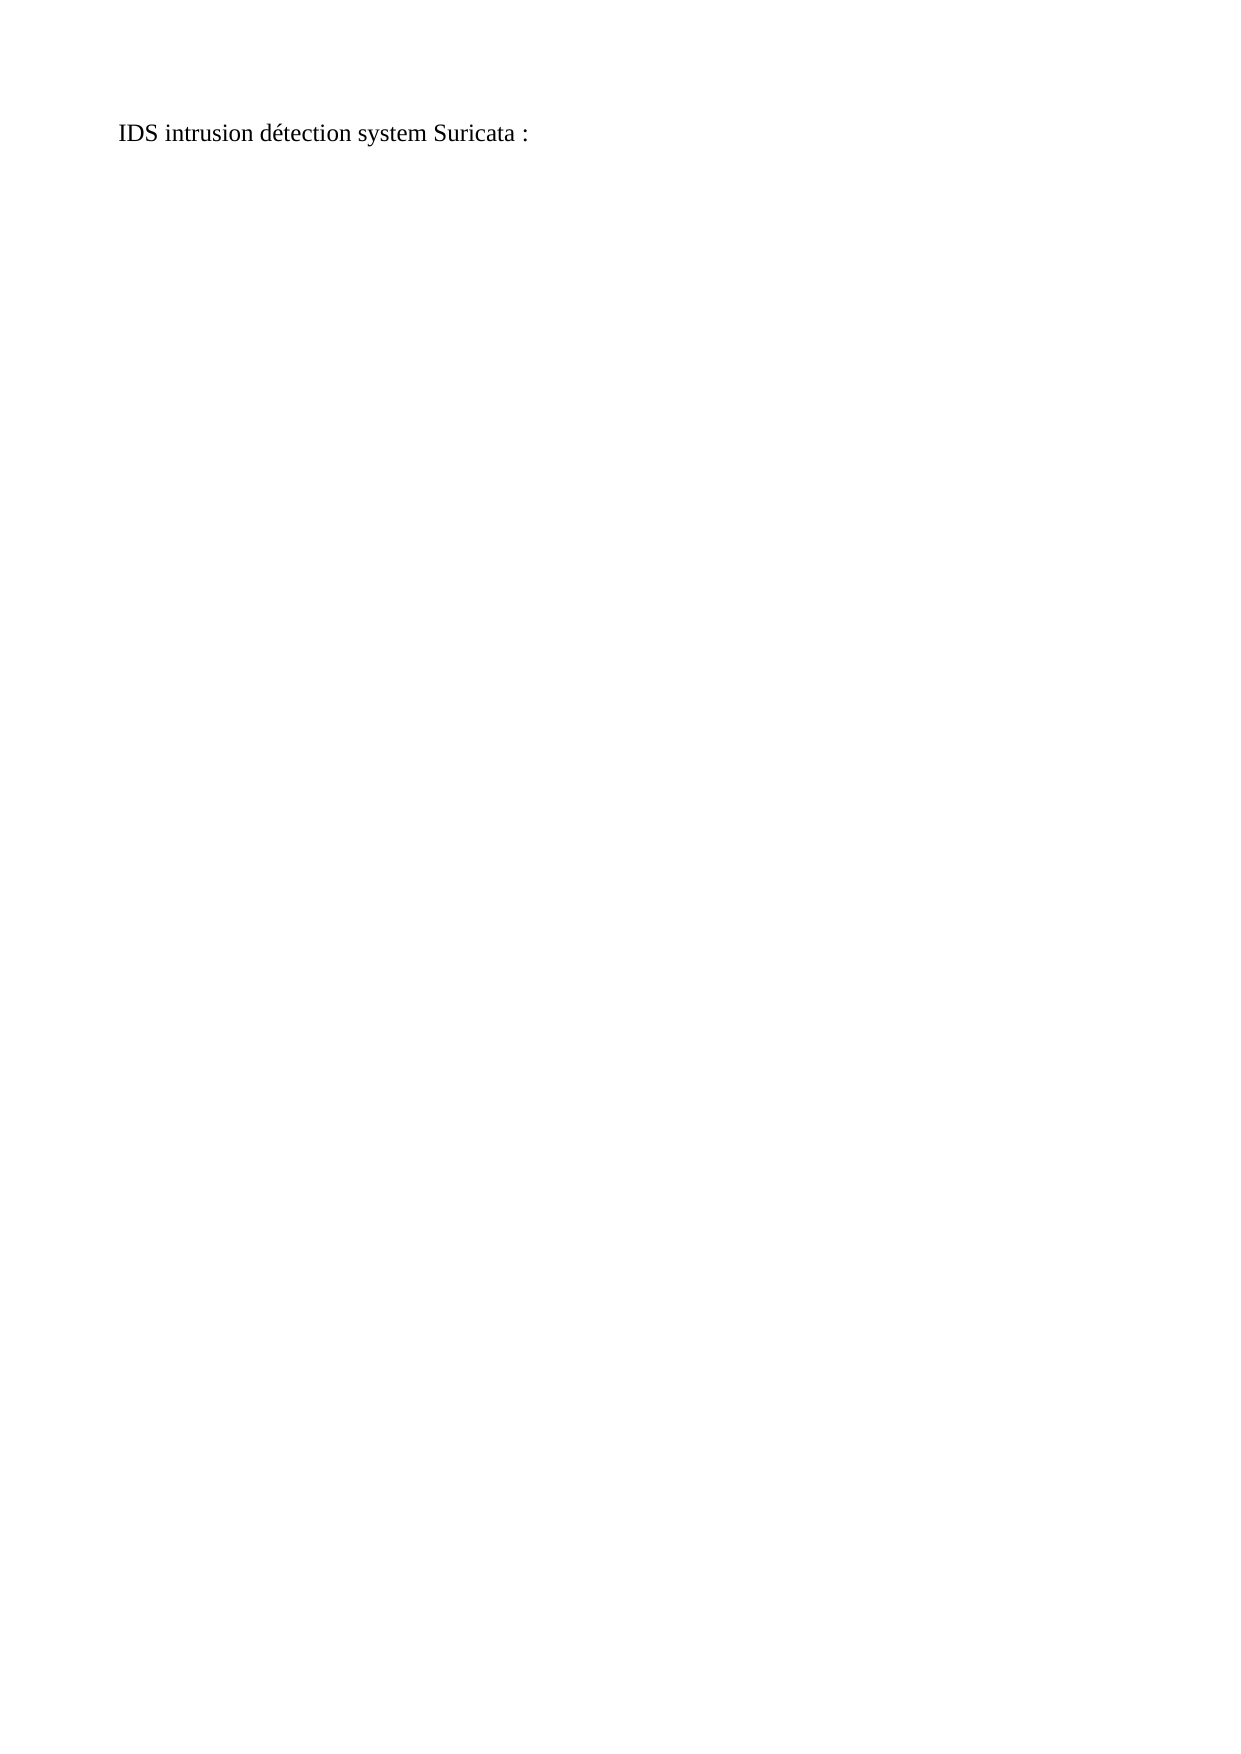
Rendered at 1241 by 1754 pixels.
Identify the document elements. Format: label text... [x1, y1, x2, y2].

text IDS intrusion détection system Suricata : [118, 118, 1122, 147]
